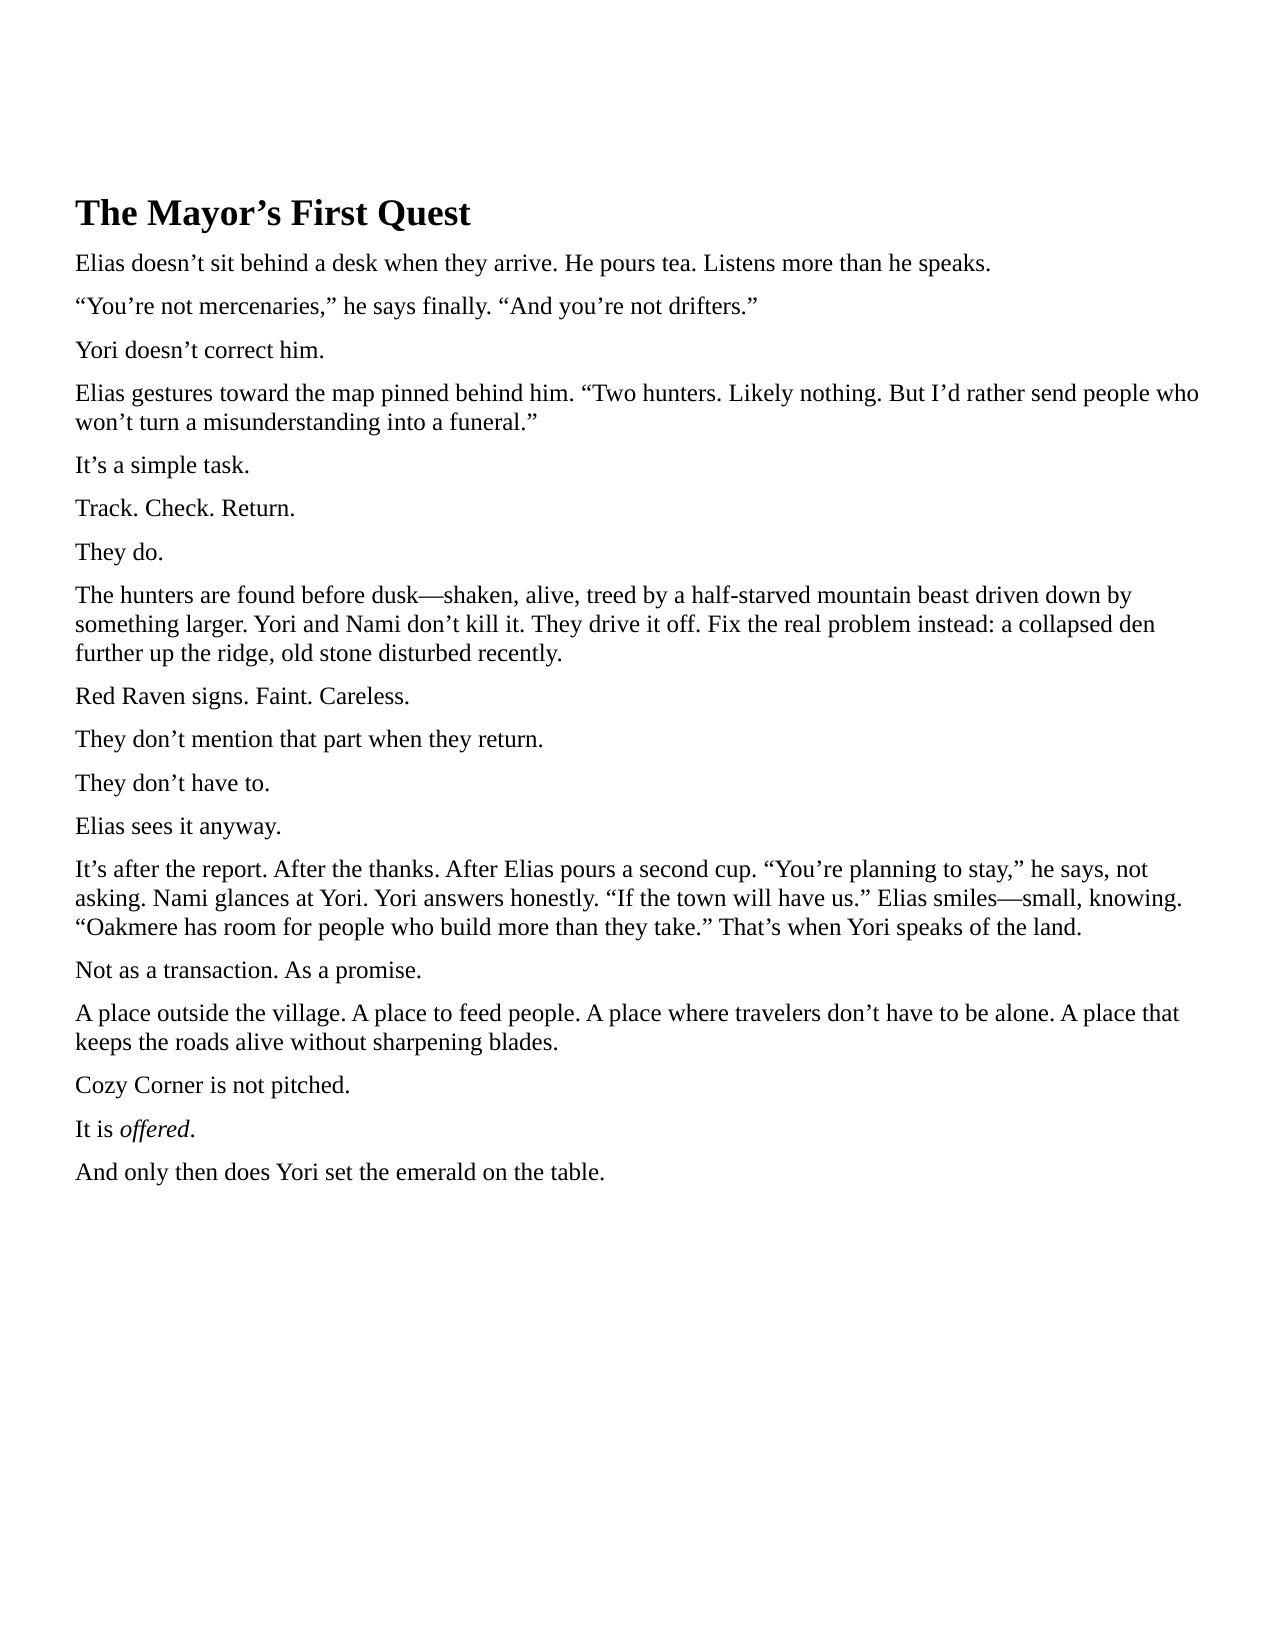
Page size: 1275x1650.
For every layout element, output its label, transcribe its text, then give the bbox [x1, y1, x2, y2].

text Cozy Corner is not pitched. [75, 1071, 1200, 1099]
text Not as a transaction. As a promise. [75, 955, 1200, 984]
text Red Raven signs. Faint. Careless. [75, 681, 1200, 710]
text And only then does Yori set the emerald on the table. [75, 1157, 1200, 1186]
text “You’re not mercenaries,” he says finally. “And you’re not drifters.” [75, 291, 1200, 320]
text The hunters are found before dusk—shaken, alive, treed by a half-starved mountain beast driven down by something larger. Yori and Nami don’t kill it. They drive it off. Fix the real problem instead: a collapsed den further up the ridge, old stone disturbed recently. [75, 580, 1200, 666]
text A place outside the village. A place to feed people. A place where travelers don’t have to be alone. A place that keeps the roads alive without sharpening blades. [75, 998, 1200, 1056]
subtitle The Mayor’s First Quest [75, 190, 1200, 233]
text They don’t mention that part when they return. [75, 724, 1200, 753]
text Track. Check. Return. [75, 493, 1200, 522]
text They don’t have to. [75, 768, 1200, 796]
text Yori doesn’t correct him. [75, 335, 1200, 363]
text Elias doesn’t sit behind a desk when they arrive. He pours tea. Listens more than he speaks. [75, 248, 1200, 277]
text It’s after the report. After the thanks. After Elias pours a second cup. “You’re planning to stay,” he says, not asking. Nami glances at Yori. Yori answers honestly. “If the town will have us.” Elias smiles—small, knowing. “Oakmere has room for people who build more than they take.” That’s when Yori speaks of the land. [75, 854, 1200, 941]
text Elias sees it anyway. [75, 811, 1200, 840]
text It’s a simple task. [75, 450, 1200, 479]
text They do. [75, 537, 1200, 566]
text Elias gestures toward the map pinned behind him. “Two hunters. Likely nothing. But I’d rather send people who won’t turn a misunderstanding into a funeral.” [75, 378, 1200, 436]
text It is offered. [75, 1114, 1200, 1143]
